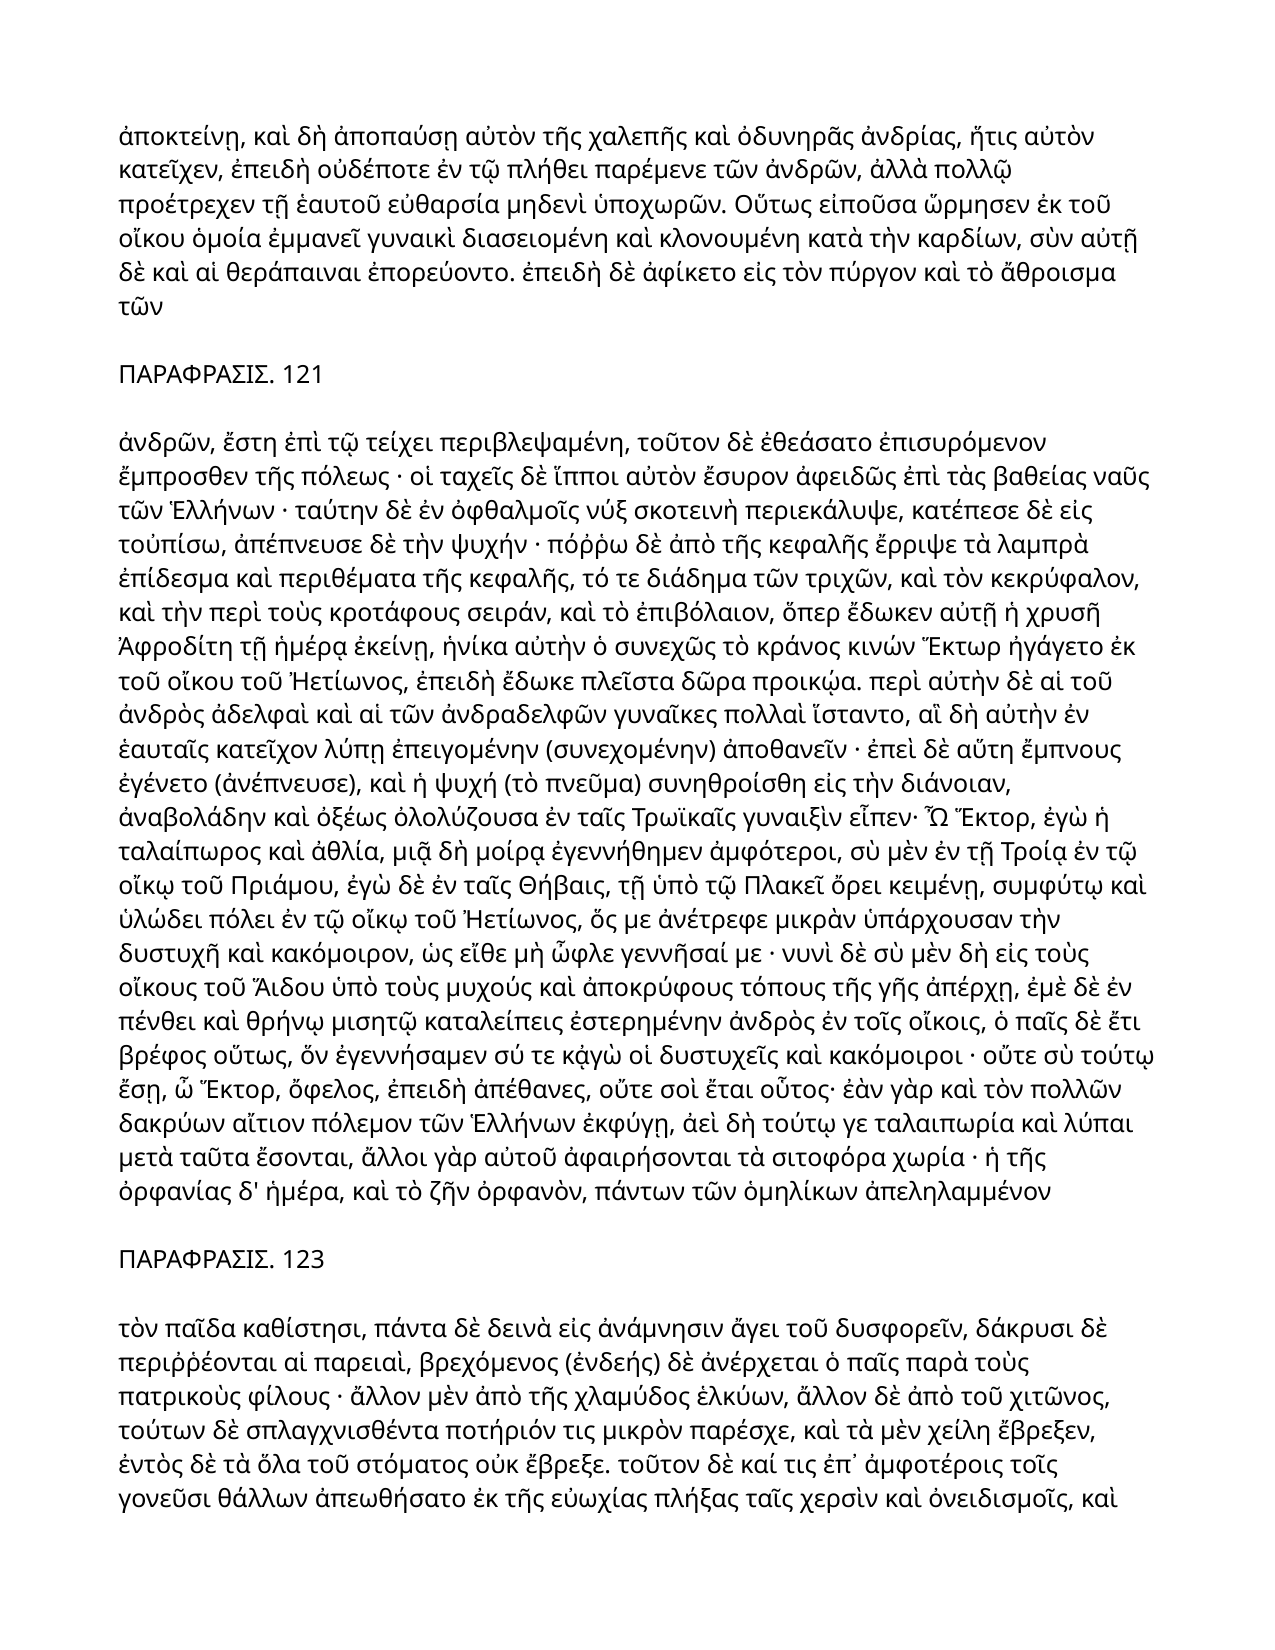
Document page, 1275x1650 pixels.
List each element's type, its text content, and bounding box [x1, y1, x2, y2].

text ἀνδρῶν, ἔστη ἐπὶ τῷ τείχει περιβλεψαμένη, τοῦτον δὲ ἐθεάσατο ἐπισυρόμενον ἔμπροσθεν τῆς πόλεως · οἱ ταχεῖς δὲ ἵπποι αὐτὸν ἔσυρον ἀφειδῶς ἐπὶ τὰς βαθείας ναῦς τῶν Ἑλλήνων · ταύτην δὲ ἐν ὀφθαλμοῖς νύξ σκοτεινὴ περιεκάλυψε, κατέπεσε δὲ εἰς τοὐπίσω, ἀπέπνευσε δὲ τὴν ψυχήν · πόῤῥω δὲ ἀπὸ τῆς κεφαλῆς ἔρριψε τὰ λαμπρὰ ἐπίδεσμα καὶ περιθέματα τῆς κεφαλῆς, τό τε διάδημα τῶν τριχῶν, καὶ τὸν κεκρύφαλον, καὶ τὴν περὶ τοὺς κροτάφους σειράν, καὶ τὸ ἐπιβόλαιον, ὅπερ ἔδωκεν αὐτῇ ἡ χρυσῆ Ἀφροδίτη τῇ ἡμέρᾳ ἐκείνῃ, ἡνίκα αὐτὴν ὁ συνεχῶς τὸ κράνος κινών Ἕκτωρ ἠγάγετο ἐκ τοῦ οἴκου τοῦ Ἠετίωνος, ἐπειδὴ ἔδωκε πλεῖστα δῶρα προικῴα. περὶ αὐτὴν δὲ αἱ τοῦ ἀνδρὸς ἀδελφαὶ καὶ αἱ τῶν ἀνδραδελφῶν γυναῖκες πολλαὶ ἵσταντο, αἳ δὴ αὐτὴν ἐν ἑαυταῖς κατεῖχον λύπῃ ἐπειγομένην (συνεχομένην) ἀποθανεῖν · ἐπεὶ δὲ αὕτη ἔμπνους ἐγένετο (ἀνέπνευσε), καὶ ἡ ψυχή (τὸ πνεῦμα) συνηθροίσθη εἰς τὴν διάνοιαν, ἀναβολάδην καὶ ὀξέως ὀλολύζουσα ἐν ταῖς Τρωϊκαῖς γυναιξὶν εἶπεν· Ὦ Ἕκτορ, ἐγὼ ἡ ταλαίπωρος καὶ ἀθλία, μιᾷ δὴ μοίρᾳ ἐγεννήθημεν ἀμφότεροι, σὺ μὲν ἐν τῇ Τροίᾳ ἐν τῷ οἴκῳ τοῦ Πριάμου, ἐγὼ δὲ ἐν ταῖς Θήβαις, τῇ ὑπὸ τῷ Πλακεῖ ὄρει κειμένῃ, συμφύτῳ καὶ ὑλώδει πόλει ἐν τῷ οἴκῳ τοῦ Ἠετίωνος, ὅς με ἀνέτρεφε μικρὰν ὑπάρχουσαν τὴν δυστυχῆ καὶ κακόμοιρον, ὡς εἴθε μὴ ὦφλε γεννῆσαί με · νυνὶ δὲ σὺ μὲν δὴ εἰς τοὺς οἴκους τοῦ Ἅιδου ὑπὸ τοὺς μυχούς καὶ ἀποκρύφους τόπους τῆς γῆς ἀπέρχῃ, ἐμὲ δὲ ἐν πένθει καὶ θρήνῳ μισητῷ καταλείπεις ἐστερημένην ἀνδρὸς ἐν τοῖς οἴκοις, ὁ παῖς δὲ ἔτι βρέφος οὕτως, ὅν ἐγεννήσαμεν σύ τε κᾀγὼ οἱ δυστυχεῖς καὶ κακόμοιροι · οὔτε σὺ τούτῳ ἔσῃ, ὦ Ἕκτορ, ὄφελος, ἐπειδὴ ἀπέθανες, οὔτε σοὶ ἔται οὗτος· ἐὰν γὰρ καὶ τὸν πολλῶν δακρύων αἴτιον πόλεμον τῶν Ἑλλήνων ἐκφύγῃ, ἀεὶ δὴ τούτῳ γε ταλαιπωρία καὶ λύπαι μετὰ ταῦτα ἔσονται, ἄλλοι γὰρ αὐτοῦ ἀφαιρήσονται τὰ σιτοφόρα χωρία · ἡ τῆς ὀρφανίας δ' ἡμέρα, καὶ τὸ ζῆν ὀρφανὸν, πάντων τῶν ὁμηλίκων ἀπεληλαμμένον [118, 425, 1157, 1208]
text ΠΑΡΑΦΡΑΣΙΣ. 121 [118, 357, 1157, 391]
text ΠΑΡΑΦΡΑΣΙΣ. 123 [118, 1242, 1157, 1276]
text τὸν παῖδα καθίστησι, πάντα δὲ δεινὰ εἰς ἀνάμνησιν ἄγει τοῦ δυσφορεῖν, δάκρυσι δὲ περιῤῥέονται αἱ παρειαὶ, βρεχόμενος (ἐνδεής) δὲ ἀνέρχεται ὁ παῖς παρὰ τοὺς πατρικοὺς φίλους · ἄλλον μὲν ἀπὸ τῆς χλαμύδος ἑλκύων, ἄλλον δὲ ἀπὸ τοῦ χιτῶνος, τούτων δὲ σπλαγχνισθέντα ποτήριόν τις μικρὸν παρέσχε, καὶ τὰ μὲν χείλη ἔβρεξεν, ἐντὸς δὲ τὰ ὅλα τοῦ στόματος οὐκ ἔβρεξε. τοῦτον δὲ καί τις ἐπ᾽ ἀμφοτέροις τοῖς γονεῦσι θάλλων ἀπεωθήσατο ἐκ τῆς εὐωχίας πλήξας ταῖς χερσὶν καὶ ὀνειδισμοῖς, καὶ [118, 1310, 1157, 1515]
text ἀποκτείνῃ, καὶ δὴ ἀποπαύσῃ αὐτὸν τῆς χαλεπῆς καὶ ὀδυνηρᾶς ἀνδρίας, ἥτις αὐτὸν κατεῖχεν, ἐπειδὴ οὐδέποτε ἐν τῷ πλήθει παρέμενε τῶν ἀνδρῶν, ἀλλὰ πολλῷ προέτρεχεν τῇ ἑαυτοῦ εὐθαρσία μηδενὶ ὑποχωρῶν. Οὕτως εἰποῦσα ὥρμησεν ἐκ τοῦ οἴκου ὁμοία ἐμμανεῖ γυναικὶ διασειομένη καὶ κλονουμένη κατὰ τὴν καρδίων, σὺν αὐτῇ δὲ καὶ αἱ θεράπαιναι ἐπορεύοντο. ἐπειδὴ δὲ ἀφίκετο εἰς τὸν πύργον καὶ τὸ ἄθροισμα τῶν [118, 118, 1157, 322]
